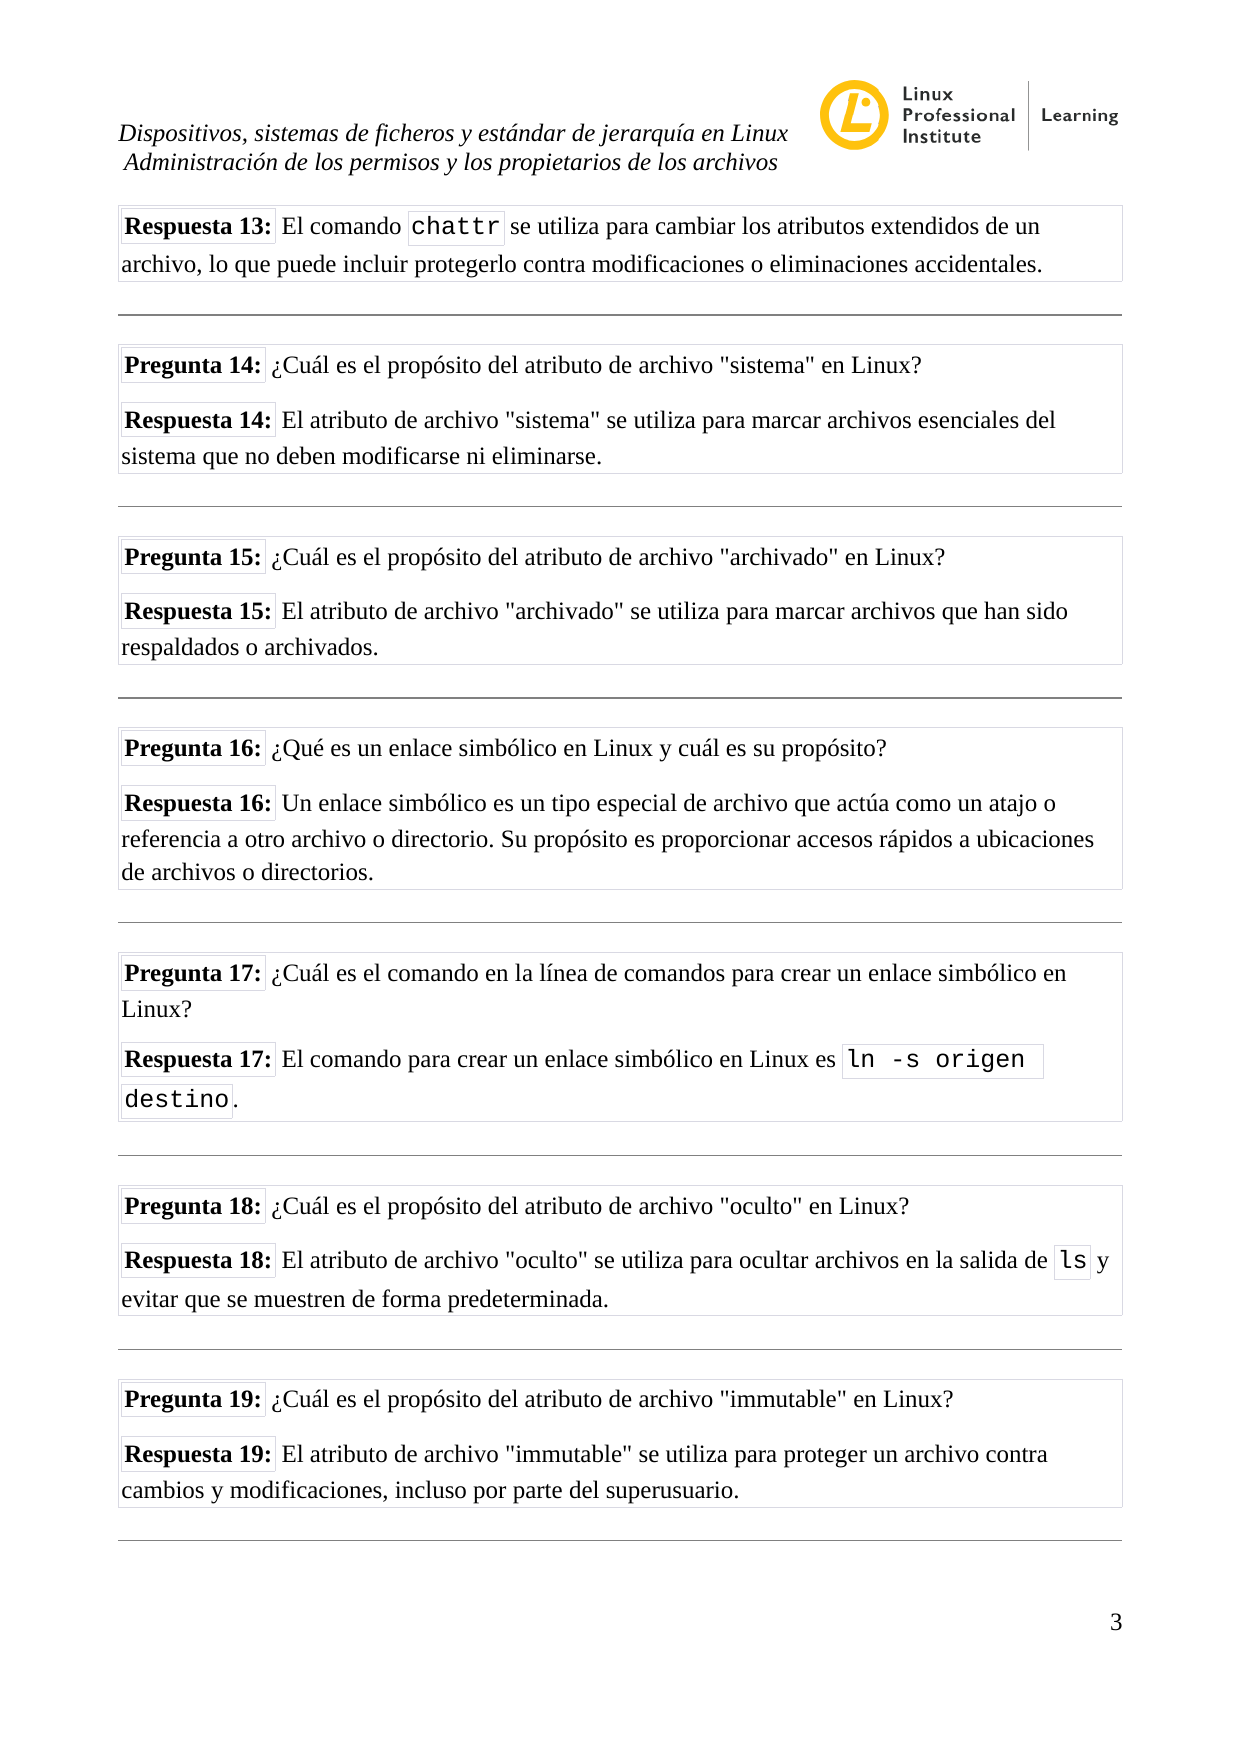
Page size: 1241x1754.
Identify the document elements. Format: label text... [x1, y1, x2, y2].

text Pregunta 17: ¿Cuál es el comando en la línea de comandos para crear un enlace simbólico en Linux? [119, 953, 1122, 1023]
text Pregunta 19: ¿Cuál es el propósito del atributo de archivo "immutable" en Linux? [119, 1380, 1122, 1416]
text Respuesta 14: El atributo de archivo "sistema" se utiliza para marcar archivos esenciales del sistema que no deben modificarse ni eliminarse. [119, 399, 1122, 473]
picture [819, 79, 1119, 151]
text Respuesta 16: Un enlace simbólico es un tipo especial de archivo que actúa como un atajo o referencia a otro archivo o directorio. Su propósito es proporcionar accesos rápidos a ubicaciones de archivos o directorios. [119, 782, 1122, 889]
text Respuesta 17: El comando para crear un enlace simbólico en Linux es ln -s origen destino. [119, 1038, 1122, 1121]
text Respuesta 15: El atributo de archivo "archivado" se utiliza para marcar archivos que han sido respaldados o archivados. [119, 590, 1122, 664]
text Respuesta 13: El comando chattr se utiliza para cambiar los atributos extendidos de un archivo, lo que puede incluir protegerlo contra modificaciones o eliminaciones accidentales. [119, 206, 1122, 281]
text Pregunta 14: ¿Cuál es el propósito del atributo de archivo "sistema" en Linux? [119, 345, 1122, 382]
text Respuesta 18: El atributo de archivo "oculto" se utiliza para ocultar archivos en la salida de ls y evitar que se muestren de forma predeterminada. [119, 1239, 1122, 1315]
text Respuesta 19: El atributo de archivo "immutable" se utiliza para proteger un archivo contra cambios y modificaciones, incluso por parte del superusuario. [119, 1433, 1122, 1507]
text Pregunta 18: ¿Cuál es el propósito del atributo de archivo "oculto" en Linux? [119, 1186, 1122, 1223]
text Pregunta 15: ¿Cuál es el propósito del atributo de archivo "archivado" en Linux? [119, 537, 1122, 573]
text Pregunta 16: ¿Qué es un enlace simbólico en Linux y cuál es su propósito? [119, 728, 1122, 765]
